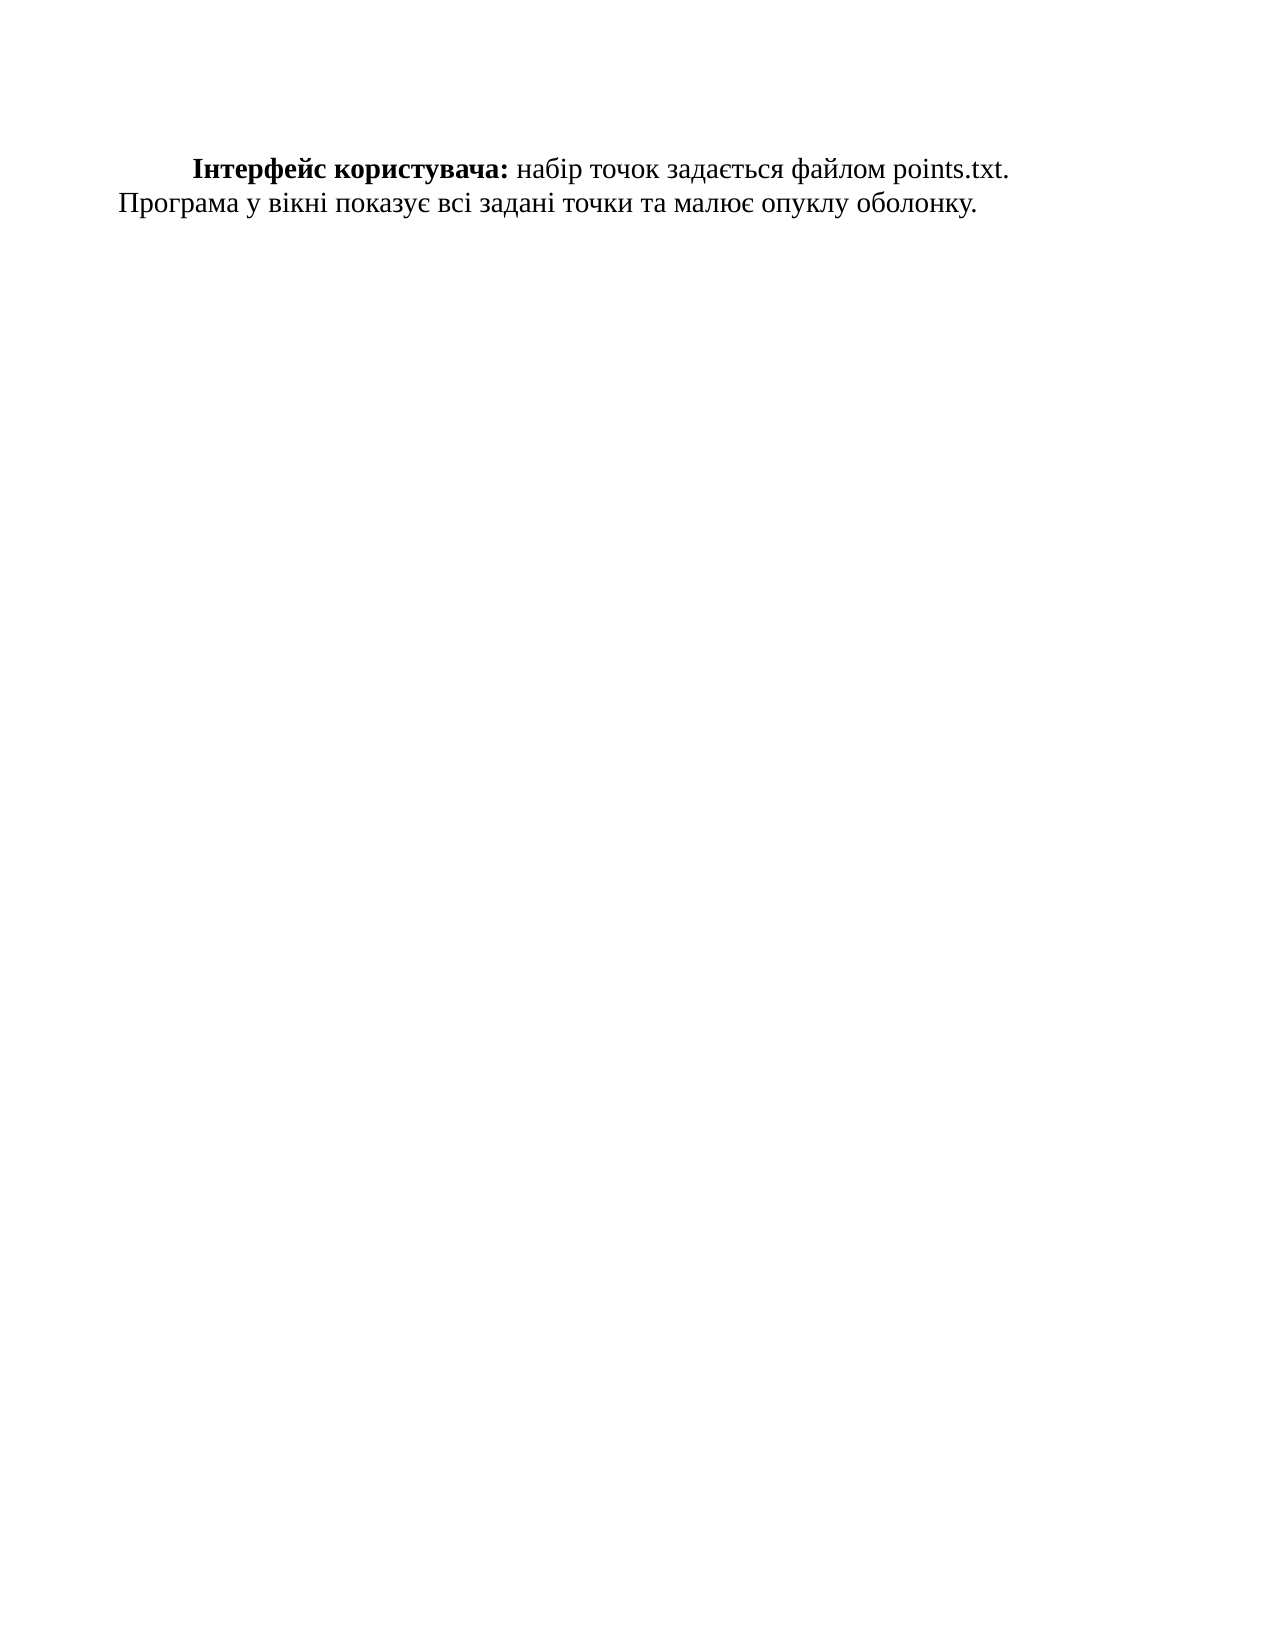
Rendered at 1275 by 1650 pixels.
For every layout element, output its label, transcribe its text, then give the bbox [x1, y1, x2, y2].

text Інтерфейс користувача: набір точок задається файлом points.txt. [118, 152, 1157, 185]
text Програма у вікні показує всі задані точки та малює опуклу оболонку. [118, 185, 1157, 219]
